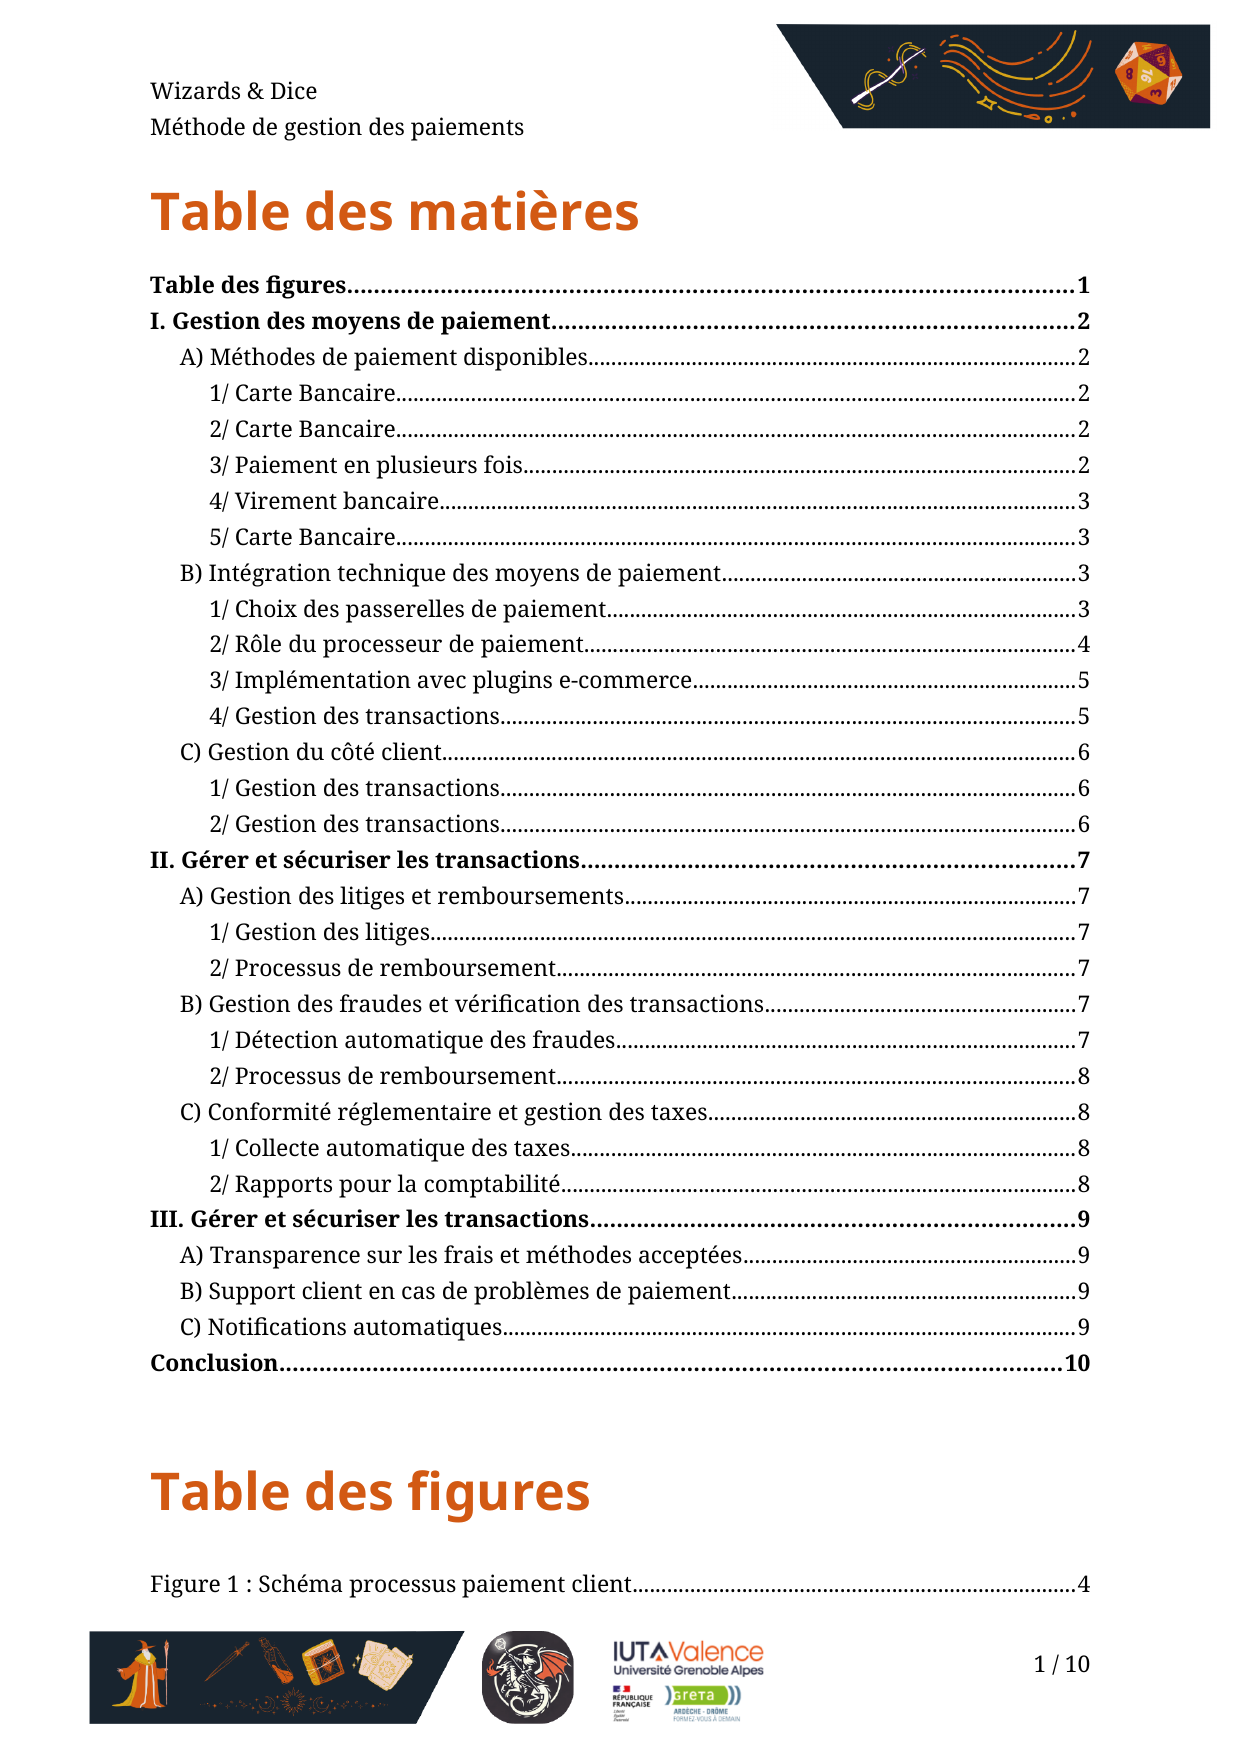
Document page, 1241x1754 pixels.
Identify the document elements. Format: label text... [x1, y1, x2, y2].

text B) Intégration technique des moyens de paiement 3 [179, 557, 1090, 588]
text 1/ Carte Bancaire 2 [209, 377, 1090, 408]
text C) Notifications automatiques 9 [179, 1311, 1090, 1342]
text 2/ Gestion des transactions 6 [209, 808, 1090, 839]
text 5/ Carte Bancaire 3 [209, 521, 1090, 552]
text 1/ Gestion des litiges 7 [209, 916, 1090, 947]
text 2/ Rôle du processeur de paiement 4 [209, 628, 1090, 660]
picture [771, 21, 1218, 131]
text C) Conformité réglementaire et gestion des taxes 8 [179, 1096, 1090, 1127]
text 2/ Processus de remboursement 8 [209, 1060, 1090, 1091]
text 1/ Collecte automatique des taxes 8 [209, 1132, 1090, 1163]
text I. Gestion des moyens de paiement 2 [150, 305, 1090, 336]
text Conclusion 10 [150, 1347, 1090, 1378]
subtitle Table des figures [150, 1455, 1090, 1526]
text 2/ Rapports pour la comptabilité 8 [209, 1167, 1090, 1199]
subtitle Table des matières [150, 175, 1090, 246]
text II. Gérer et sécuriser les transactions 7 [150, 844, 1090, 875]
picture [81, 1620, 788, 1733]
text Figure 1 : Schéma processus paiement client 4 [150, 1568, 1090, 1599]
text III. Gérer et sécuriser les transactions 9 [150, 1203, 1090, 1235]
text 1/ Gestion des transactions 6 [209, 772, 1090, 803]
text A) Transparence sur les frais et méthodes acceptées 9 [179, 1239, 1090, 1271]
text A) Méthodes de paiement disponibles 2 [179, 341, 1090, 372]
text B) Support client en cas de problèmes de paiement 9 [179, 1275, 1090, 1307]
text 4/ Gestion des transactions 5 [209, 700, 1090, 732]
text Table des figures 1 [150, 269, 1090, 300]
text 4/ Virement bancaire 3 [209, 485, 1090, 516]
text 1/ Choix des passerelles de paiement 3 [209, 592, 1090, 624]
text B) Gestion des fraudes et vérification des transactions 7 [179, 988, 1090, 1019]
text 3/ Implémentation avec plugins e-commerce 5 [209, 664, 1090, 696]
text 1/ Détection automatique des fraudes 7 [209, 1024, 1090, 1055]
text C) Gestion du côté client 6 [179, 736, 1090, 767]
text 3/ Paiement en plusieurs fois 2 [209, 449, 1090, 480]
text 2/ Processus de remboursement 7 [209, 952, 1090, 983]
text 2/ Carte Bancaire 2 [209, 413, 1090, 444]
text A) Gestion des litiges et remboursements 7 [179, 880, 1090, 911]
